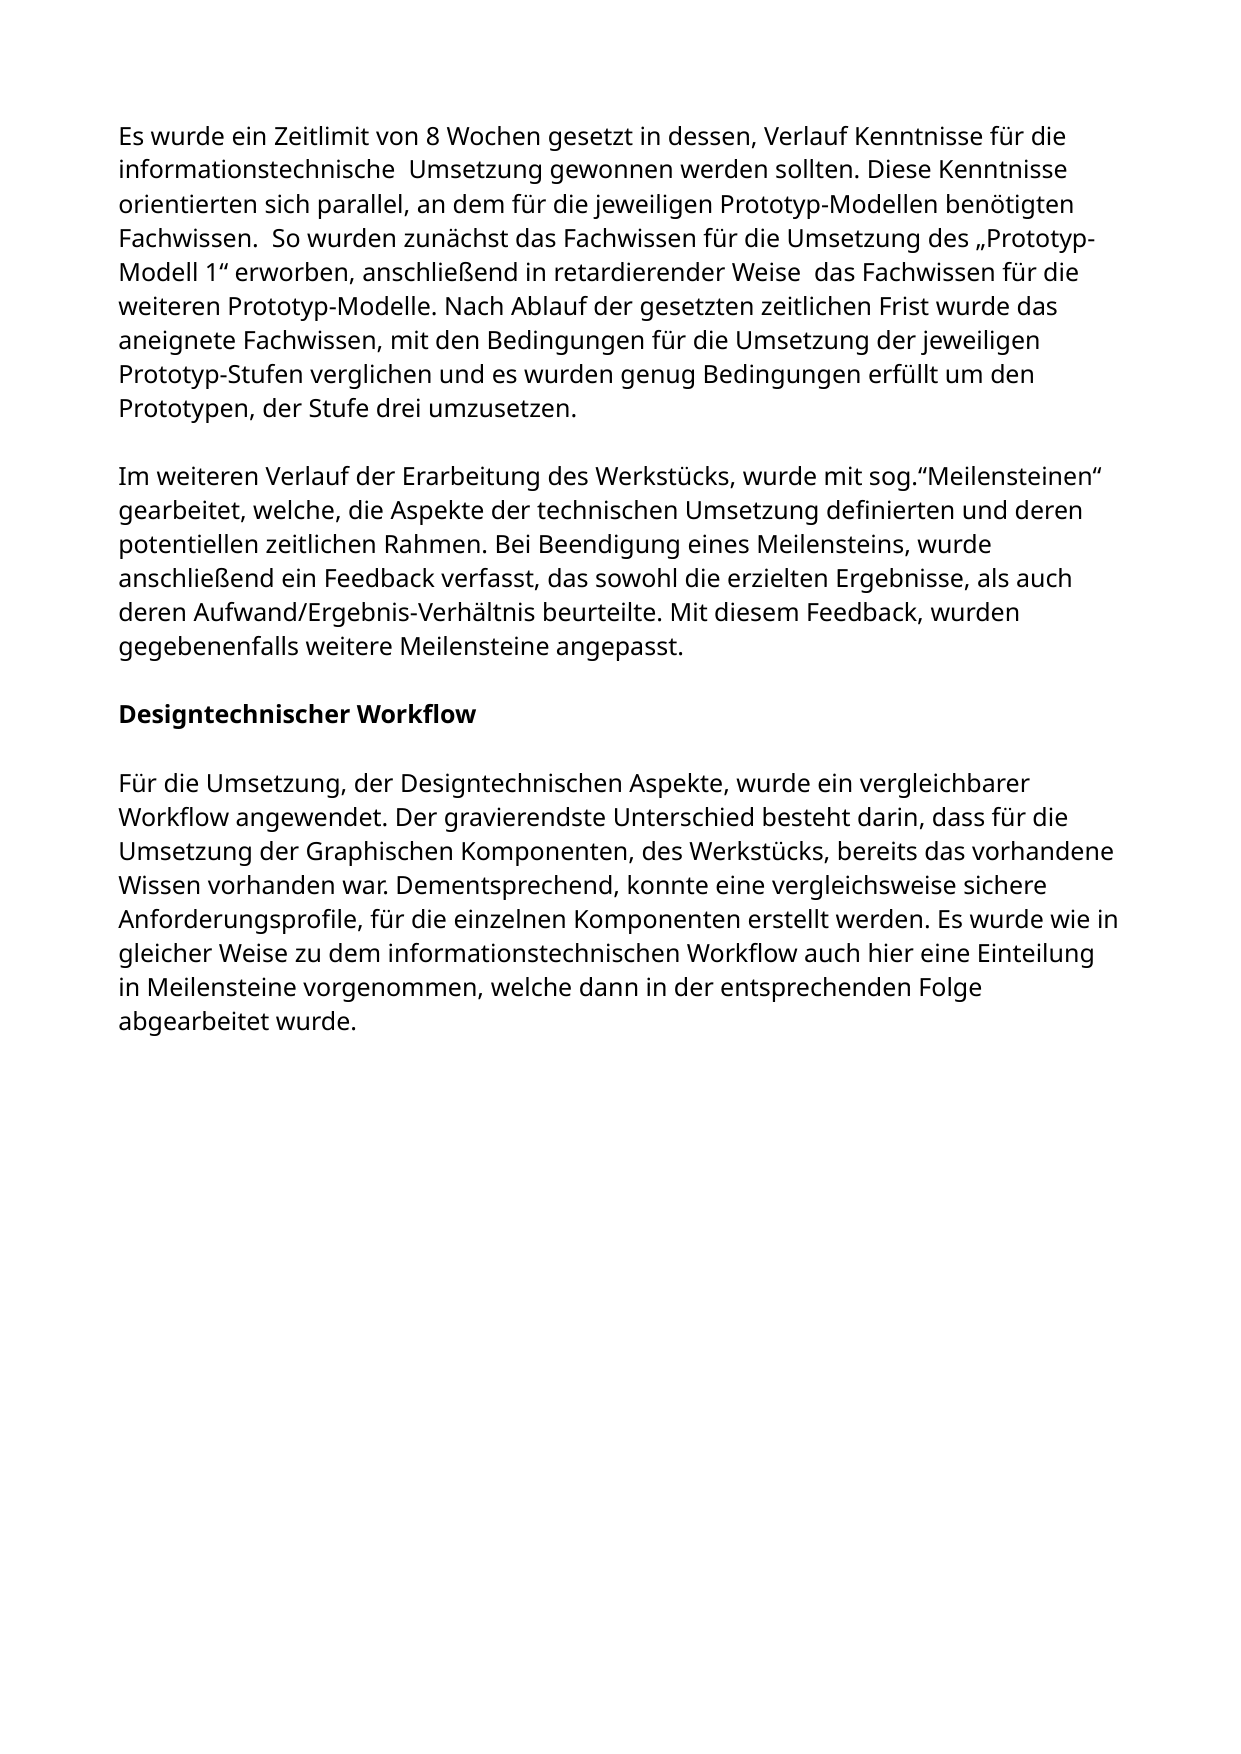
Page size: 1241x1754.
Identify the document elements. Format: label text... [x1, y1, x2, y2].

text Designtechnischer Workflow [118, 697, 1122, 731]
text Für die Umsetzung, der Designtechnischen Aspekte, wurde ein vergleichbarer Workflow angewendet. Der gravierendste Unterschied besteht darin, dass für die Umsetzung der Graphischen Komponenten, des Werkstücks, bereits das vorhandene Wissen vorhanden war. Dementsprechend, konnte eine vergleichsweise sichere Anforderungsprofile, für die einzelnen Komponenten erstellt werden. Es wurde wie in gleicher Weise zu dem informationstechnischen Workflow auch hier eine Einteilung in Meilensteine vorgenommen, welche dann in der entsprechenden Folge abgearbeitet wurde. [118, 765, 1122, 1106]
text Im weiteren Verlauf der Erarbeitung des Werkstücks, wurde mit sog.“Meilensteinen“ gearbeitet, welche, die Aspekte der technischen Umsetzung definierten und deren potentiellen zeitlichen Rahmen. Bei Beendigung eines Meilensteins, wurde anschließend ein Feedback verfasst, das sowohl die erzielten Ergebnisse, als auch deren Aufwand/Ergebnis-Verhältnis beurteilte. Mit diesem Feedback, wurden gegebenenfalls weitere Meilensteine angepasst. [118, 459, 1122, 663]
text Es wurde ein Zeitlimit von 8 Wochen gesetzt in dessen, Verlauf Kenntnisse für die informationstechnische Umsetzung gewonnen werden sollten. Diese Kenntnisse orientierten sich parallel, an dem für die jeweiligen Prototyp-Modellen benötigten Fachwissen. So wurden zunächst das Fachwissen für die Umsetzung des „Prototyp-Modell 1“ erworben, anschließend in retardierender Weise das Fachwissen für die weiteren Prototyp-Modelle. Nach Ablauf der gesetzten zeitlichen Frist wurde das aneignete Fachwissen, mit den Bedingungen für die Umsetzung der jeweiligen Prototyp-Stufen verglichen und es wurden genug Bedingungen erfüllt um den Prototypen, der Stufe drei umzusetzen. [118, 118, 1122, 425]
